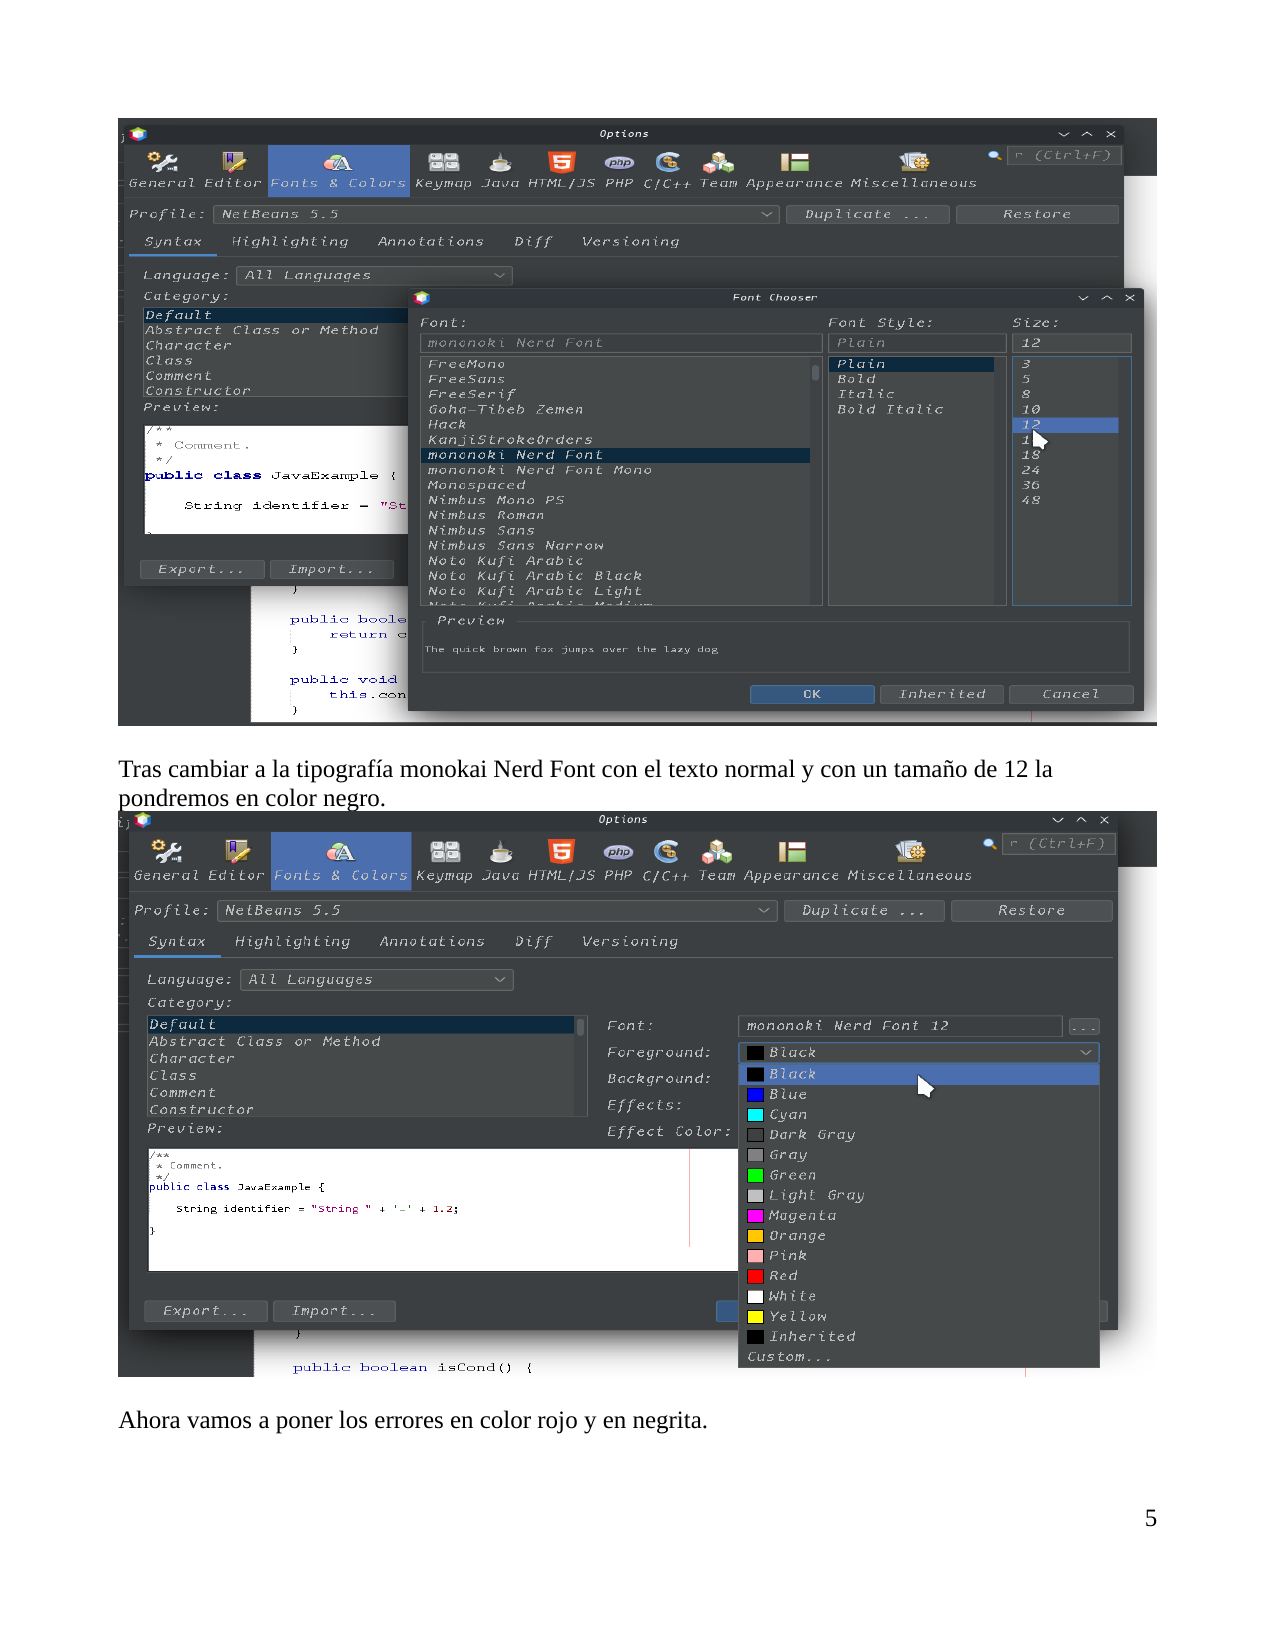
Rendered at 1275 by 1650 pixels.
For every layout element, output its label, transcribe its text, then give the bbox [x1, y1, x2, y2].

text Tras cambiar a la tipografía monokai Nerd Font con el texto normal y con un tamaño de 12 la pondremos en color negro. [118, 754, 1157, 811]
picture [118, 811, 1157, 1377]
text Ahora vamos a poner los errores en color rojo y en negrita. [118, 1405, 1157, 1434]
picture [118, 118, 1157, 726]
